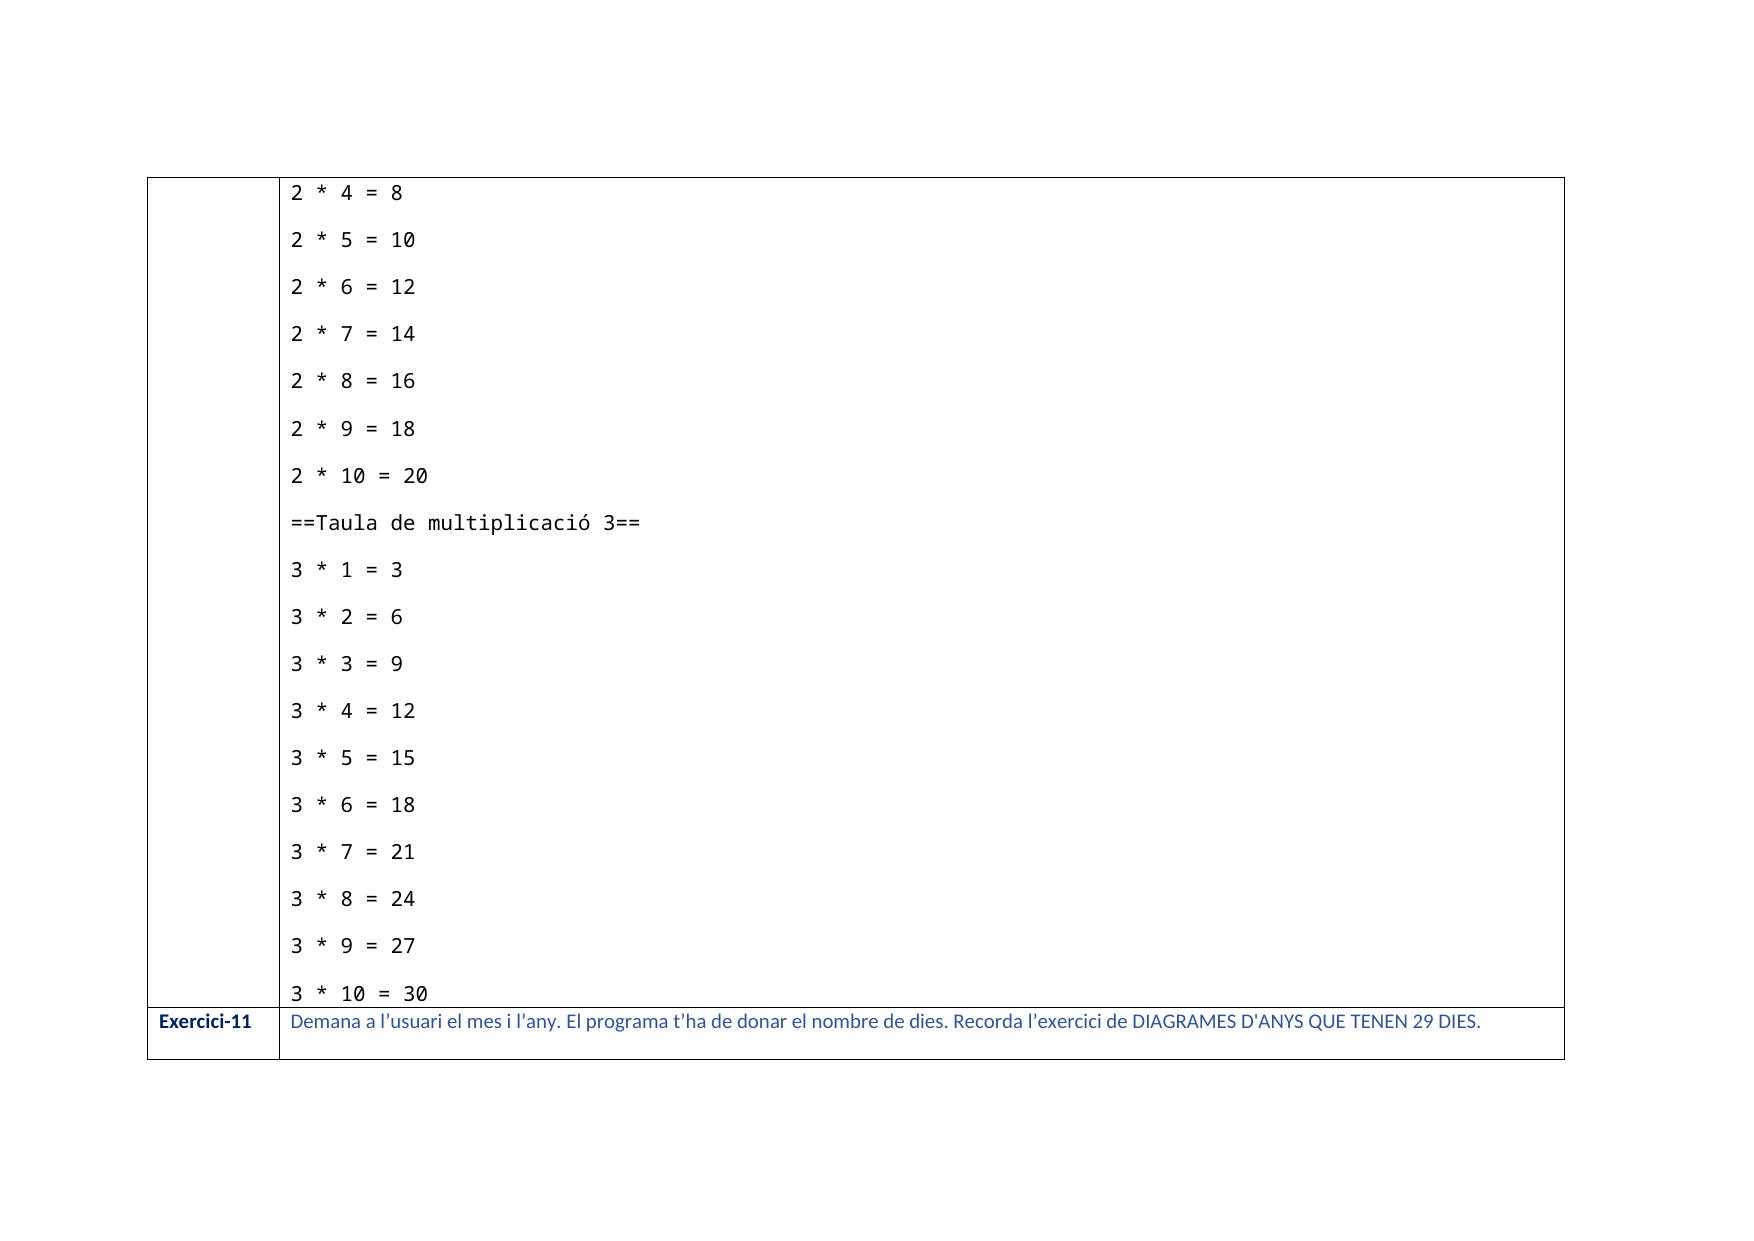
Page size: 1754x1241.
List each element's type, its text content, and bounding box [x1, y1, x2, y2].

table_cell [148, 178, 279, 1007]
table_cell 2 * 4 = 8 2 * 5 = 10 2 * 6 = 12 2 * 7 = 14 2 * 8 = 16 2 * 9 = 18 2 * 10 = 20 ==Taula de multiplicació 3== 3 * 1 = 3 3 * 2 = 6 3 * 3 = 9 3 * 4 = 12 3 * 5 = 15 3 * 6 = 18 3 * 7 = 21 3 * 8 = 24 3 * 9 = 27 3 * 10 = 30 [280, 178, 1564, 1007]
table_cell Demana a l’usuari el mes i l’any. El programa t’ha de donar el nombre de dies. Recorda l’exercici de DIAGRAMES D'ANYS QUE TENEN 29 DIES. [280, 1008, 1564, 1059]
table_cell Exercici-11 [148, 1008, 279, 1059]
